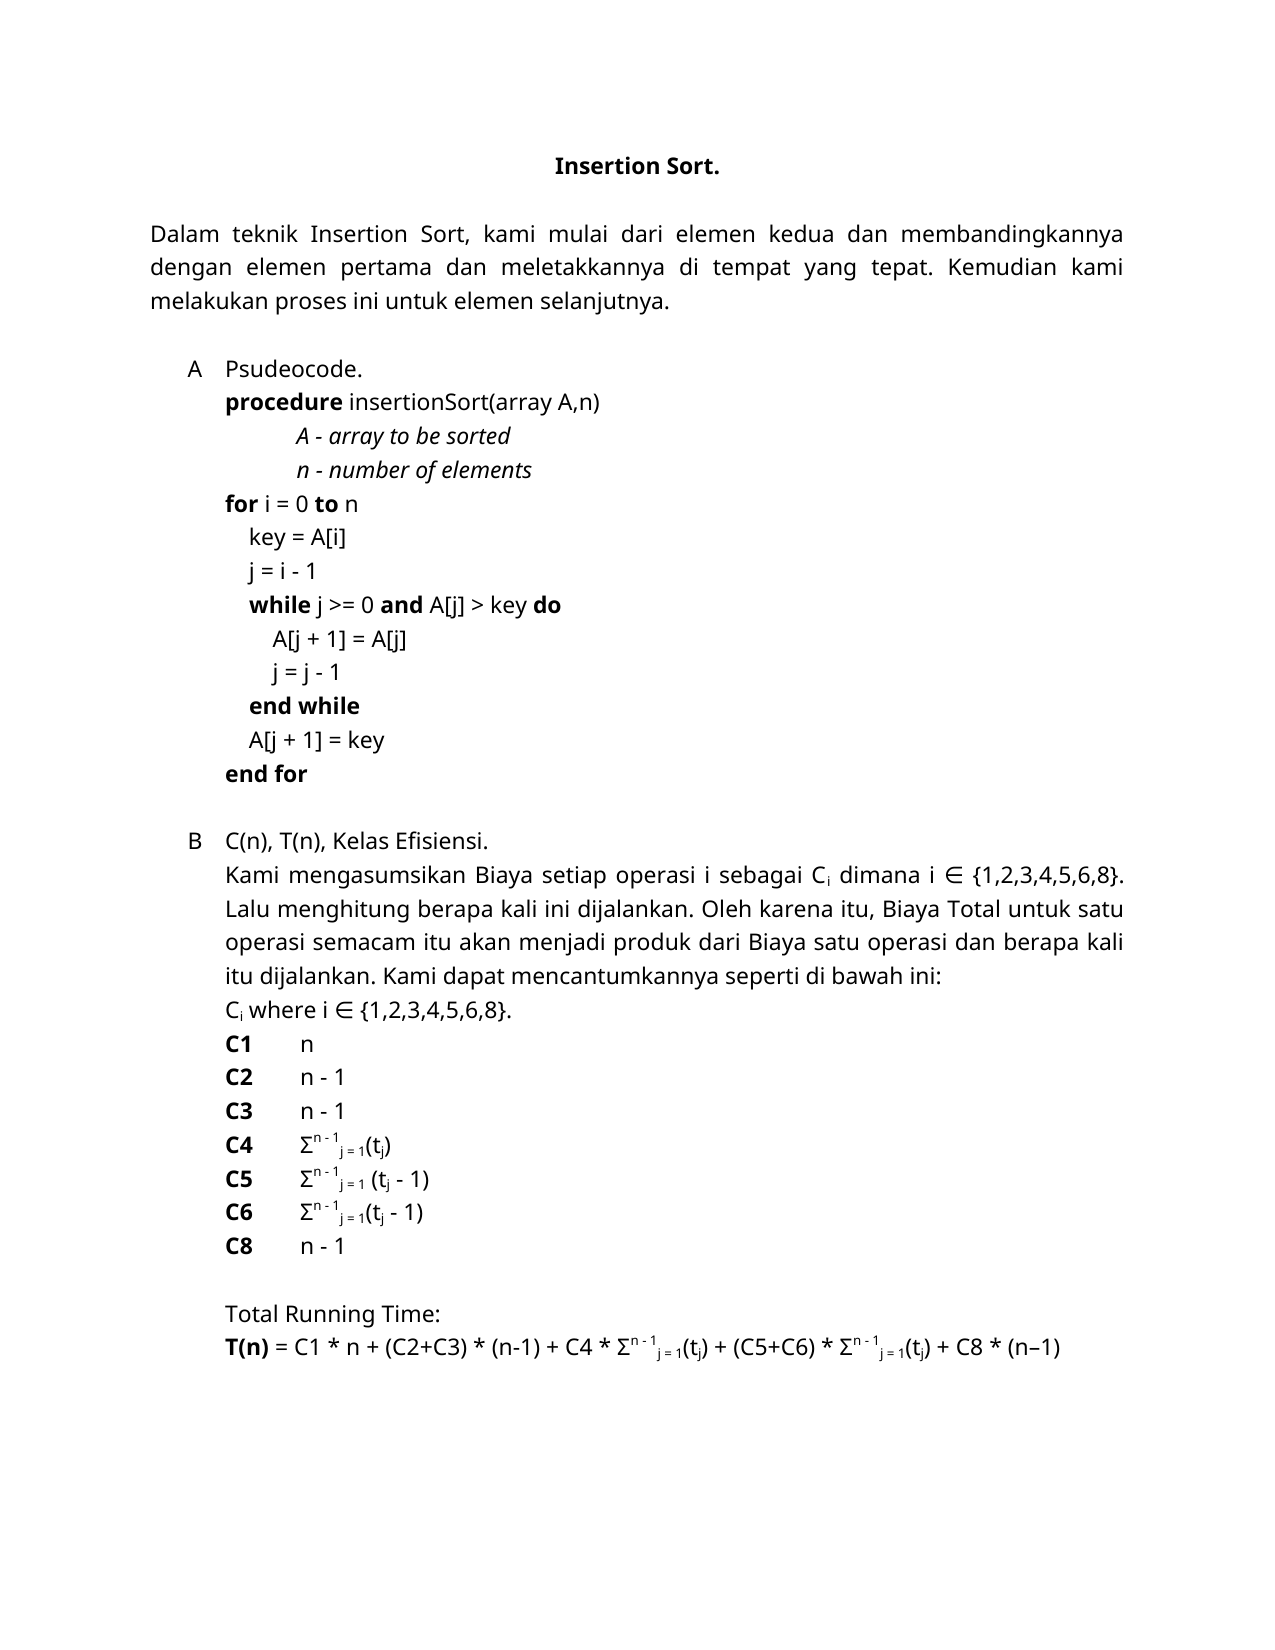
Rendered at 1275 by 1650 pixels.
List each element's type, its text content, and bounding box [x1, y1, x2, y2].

list A[j + 1] = A[j] [225, 622, 1125, 654]
list C4 Σn - 1j = 1(tj) [225, 1129, 1125, 1160]
list C(n), T(n), Kelas Efisiensi. [187, 825, 1125, 856]
list A - array to be sorted [225, 420, 1125, 451]
list C8 n - 1 [225, 1230, 1125, 1261]
list n - number of elements [225, 454, 1125, 485]
list C2 n - 1 [225, 1061, 1125, 1092]
list Total Running Time: [225, 1297, 1125, 1329]
list C6 Σn - 1j = 1(tj - 1) [225, 1196, 1125, 1227]
list key = A[i] [225, 521, 1125, 552]
list j = i - 1 [225, 555, 1125, 586]
text Insertion Sort. [150, 150, 1125, 181]
list Ci where i ∈ {1,2,3,4,5,6,8}. [225, 994, 1125, 1025]
list Kami mengasumsikan Biaya setiap operasi i sebagai Ci dimana i ∈ {1,2,3,4,5,6,8}. Lalu menghitung berapa kali ini dijalankan. Oleh karena itu, Biaya Total untuk satu operasi semacam itu akan menjadi produk dari Biaya satu operasi dan berapa kali itu dijalankan. Kami dapat mencantumkannya seperti di bawah ini: [225, 859, 1125, 991]
list j = j - 1 [225, 656, 1125, 687]
list T(n) = C1 * n + (C2+C3) * (n-1) + C4 * Σn - 1j = 1(tj) + (C5+C6) * Σn - 1j = 1(tj) + C8 * (n–1) [225, 1331, 1125, 1362]
list end while [225, 690, 1125, 721]
list Psudeocode. [187, 352, 1125, 384]
list while j >= 0 and A[j] > key do [225, 589, 1125, 620]
list procedure insertionSort(array A,n) [225, 386, 1125, 417]
list end for [225, 757, 1125, 789]
text Dalam teknik Insertion Sort, kami mulai dari elemen kedua dan membandingkannya dengan elemen pertama dan meletakkannya di tempat yang tepat. Kemudian kami melakukan proses ini untuk elemen selanjutnya. [150, 217, 1125, 316]
list C3 n - 1 [225, 1095, 1125, 1126]
list C1 n [225, 1027, 1125, 1059]
list A[j + 1] = key [225, 724, 1125, 755]
list for i = 0 to n [225, 487, 1125, 519]
list C5 Σn - 1j = 1 (tj - 1) [225, 1162, 1125, 1194]
